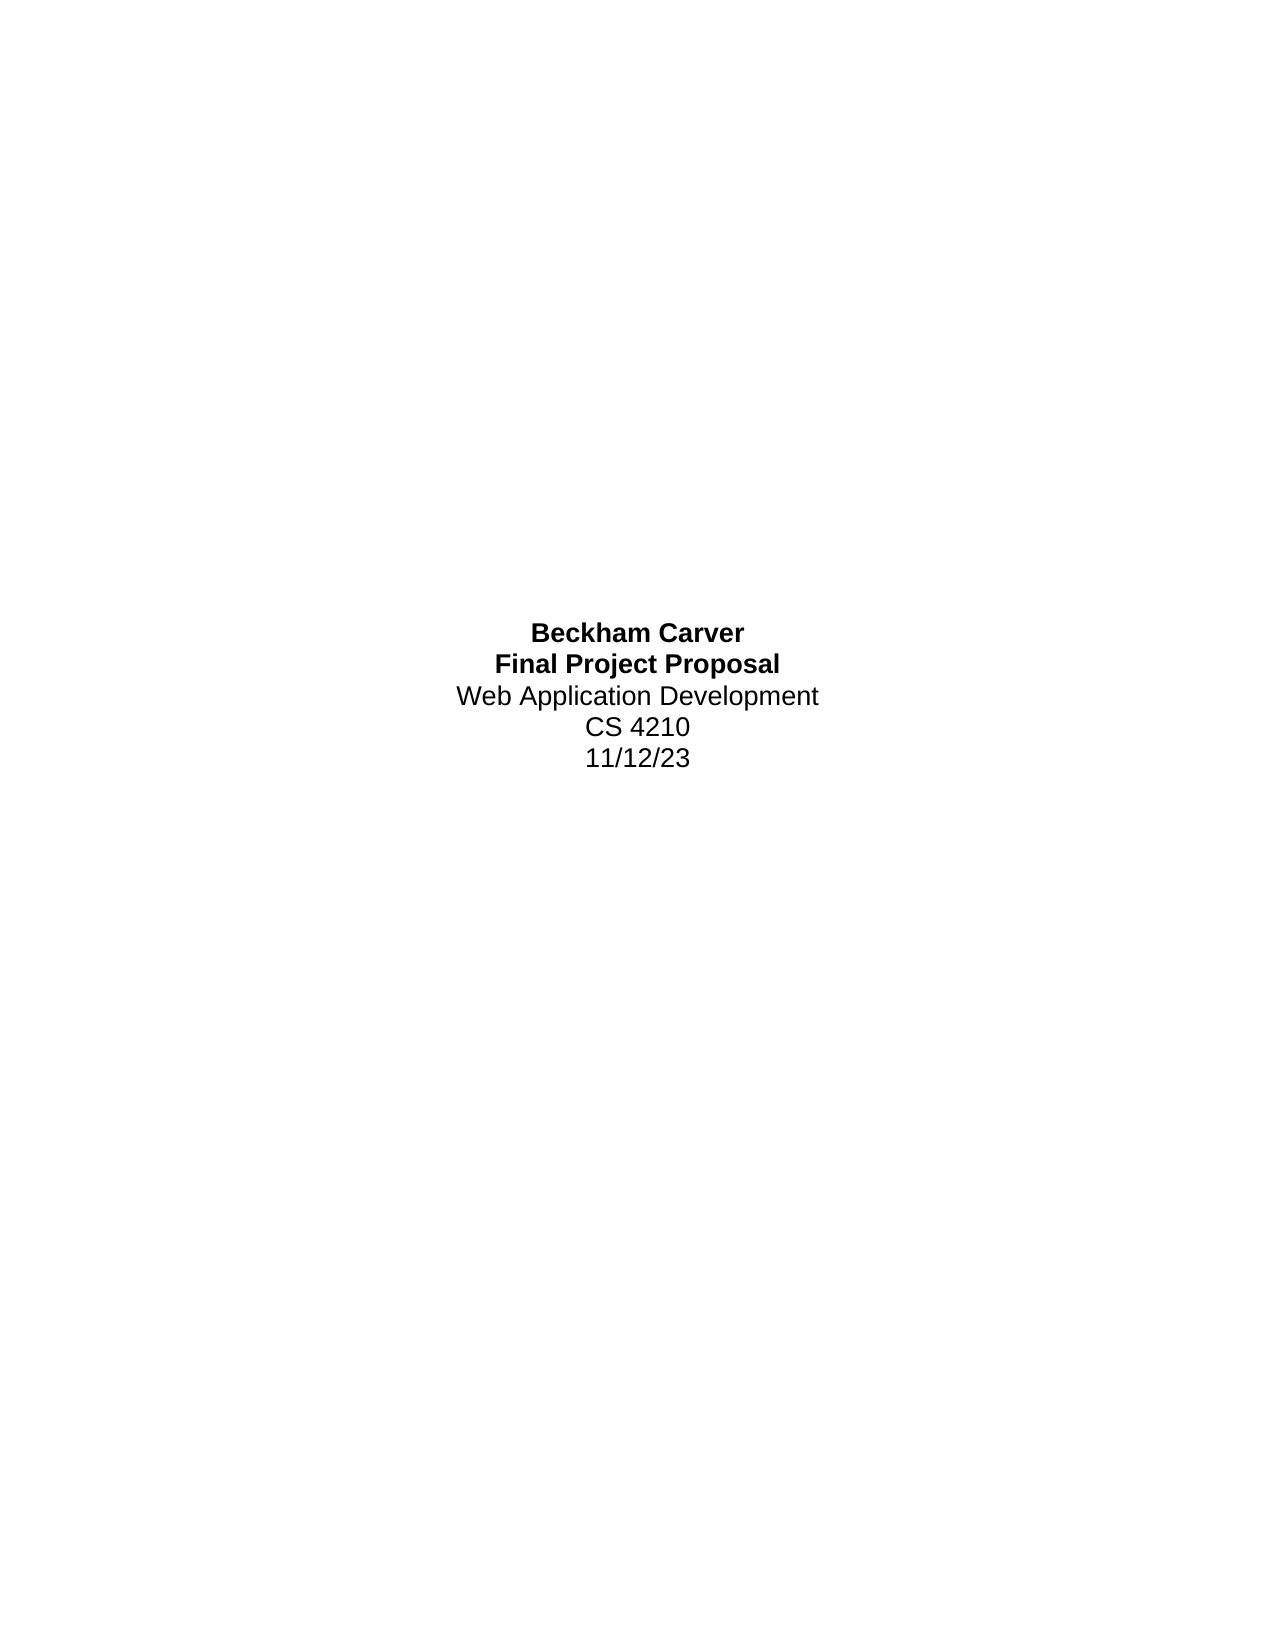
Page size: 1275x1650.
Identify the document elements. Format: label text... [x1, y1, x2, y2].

text Beckham Carver Final Project Proposal Web Application Development CS 4210 11/12/23 [150, 617, 1125, 773]
